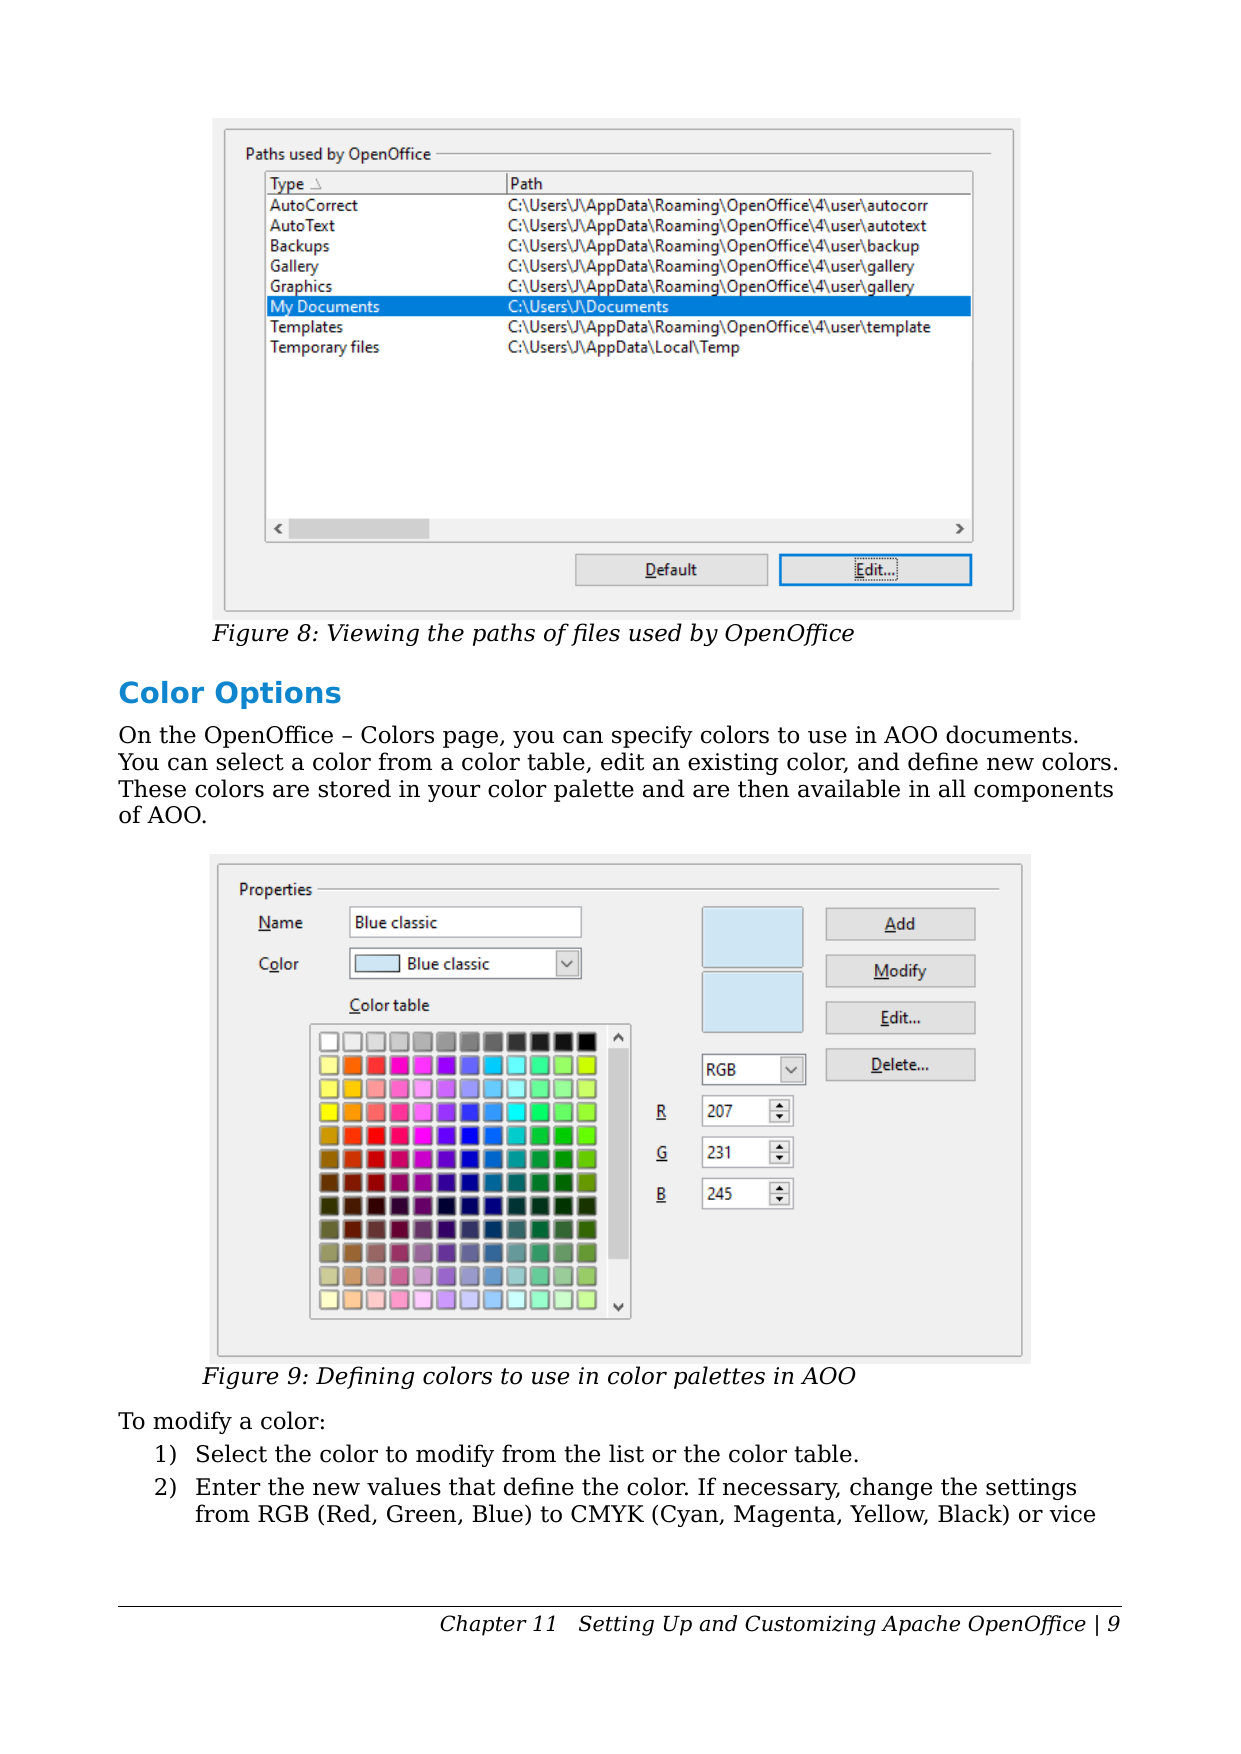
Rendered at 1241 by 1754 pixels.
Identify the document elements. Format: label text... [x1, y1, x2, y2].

list Enter the new values that define the color. If necessary, change the settings from RGB (Red, Green, Blue) to CMYK (Cyan, Magenta, Yellow, Black) or vice [177, 1474, 1122, 1528]
picture [212, 118, 1021, 620]
picture [209, 854, 1031, 1364]
list To modify a color: [118, 1408, 1122, 1435]
text On the OpenOffice – Colors page, you can specify colors to use in AOO documents. You can select a color from a color table, edit an existing color, and define new colors. These colors are stored in your color palette and are then available in all components of AOO. [118, 723, 1122, 829]
text Figure 9: Defining colors to use in color palettes in AOO [202, 854, 1038, 1390]
text Figure 8: Viewing the paths of files used by OpenOffice [212, 620, 1021, 647]
list Select the color to modify from the list or the color table. [177, 1441, 1122, 1468]
subtitle Color Options [118, 676, 1122, 710]
